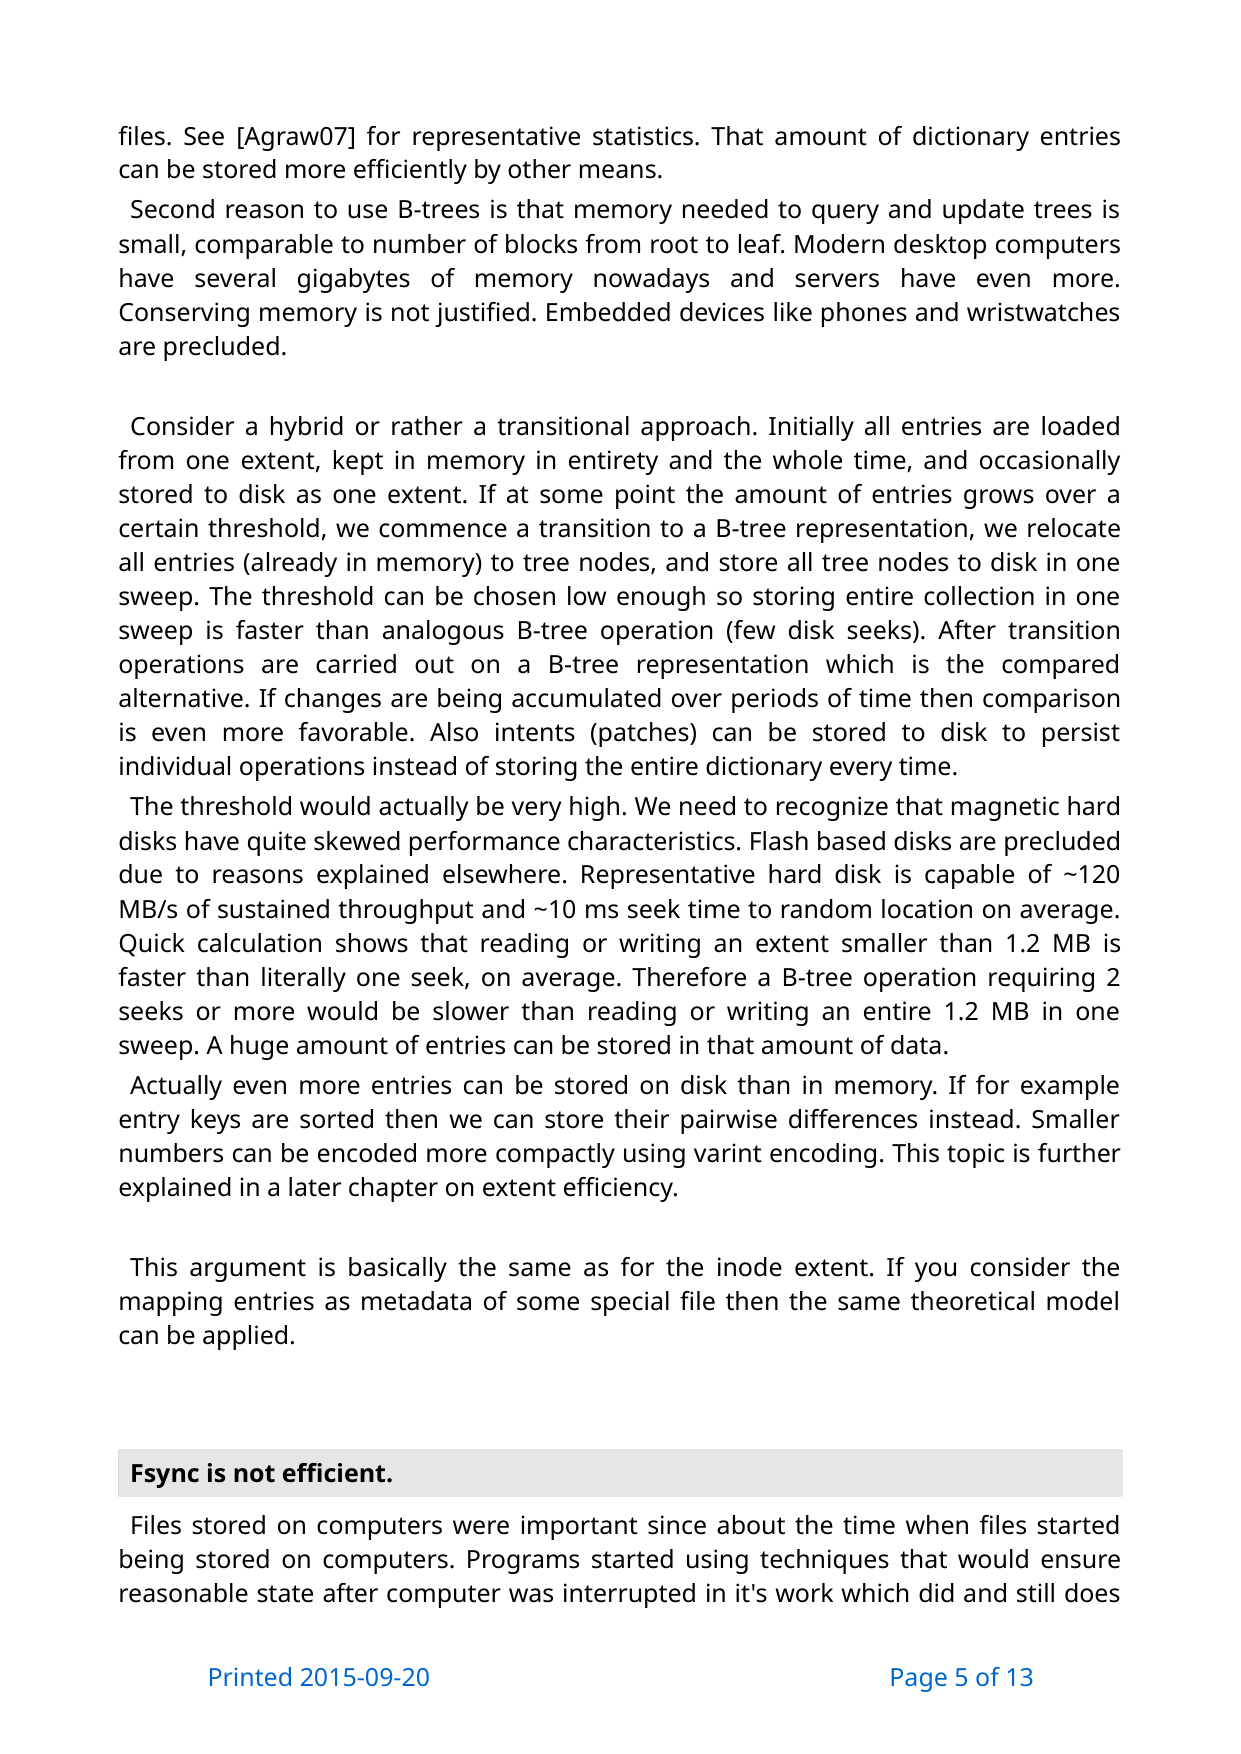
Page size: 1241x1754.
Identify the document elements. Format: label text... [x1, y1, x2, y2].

text files. See [Agraw07] for representative statistics. That amount of dictionary entries can be stored more efficiently by other means. [118, 118, 1122, 186]
text Actually even more entries can be stored on disk than in memory. If for example entry keys are sorted then we can store their pairwise differences instead. Smaller numbers can be encoded more compactly using varint encoding. This topic is further explained in a later chapter on extent efficiency. [118, 1067, 1122, 1204]
text This argument is basically the same as for the inode extent. If you consider the mapping entries as metadata of some special file then the same theoretical model can be applied. [118, 1250, 1122, 1352]
subtitle Fsync is not efficient. [119, 1451, 1122, 1496]
text Files stored on computers were important since about the time when files started being stored on computers. Programs started using techniques that would ensure reasonable state after computer was interrupted in it's work which did and still does [118, 1507, 1122, 1610]
text The threshold would actually be very high. We need to recognize that magnetic hard disks have quite skewed performance characteristics. Flash based disks are precluded due to reasons explained elsewhere. Representative hard disk is capable of ~120 MB/s of sustained throughput and ~10 ms seek time to random location on average. Quick calculation shows that reading or writing an extent smaller than 1.2 MB is faster than literally one seek, on average. Therefore a B-tree operation requiring 2 seeks or more would be slower than reading or writing an entire 1.2 MB in one sweep. A huge amount of entries can be stored in that amount of data. [118, 789, 1122, 1062]
text Second reason to use B-trees is that memory needed to query and update trees is small, comparable to number of blocks from root to leaf. Modern desktop computers have several gigabytes of memory nowadays and servers have even more. Conserving memory is not justified. Embedded devices like phones and wristwatches are precluded. [118, 192, 1122, 362]
text Consider a hybrid or rather a transitional approach. Initially all entries are loaded from one extent, kept in memory in entirety and the whole time, and occasionally stored to disk as one extent. If at some point the amount of entries grows over a certain threshold, we commence a transition to a B-tree representation, we relocate all entries (already in memory) to tree nodes, and store all tree nodes to disk in one sweep. The threshold can be chosen low enough so storing entire collection in one sweep is faster than analogous B-tree operation (few disk seeks). After transition operations are carried out on a B-tree representation which is the compared alternative. If changes are being accumulated over periods of time then comparison is even more favorable. Also intents (patches) can be stored to disk to persist individual operations instead of storing the entire dictionary every time. [118, 408, 1122, 783]
